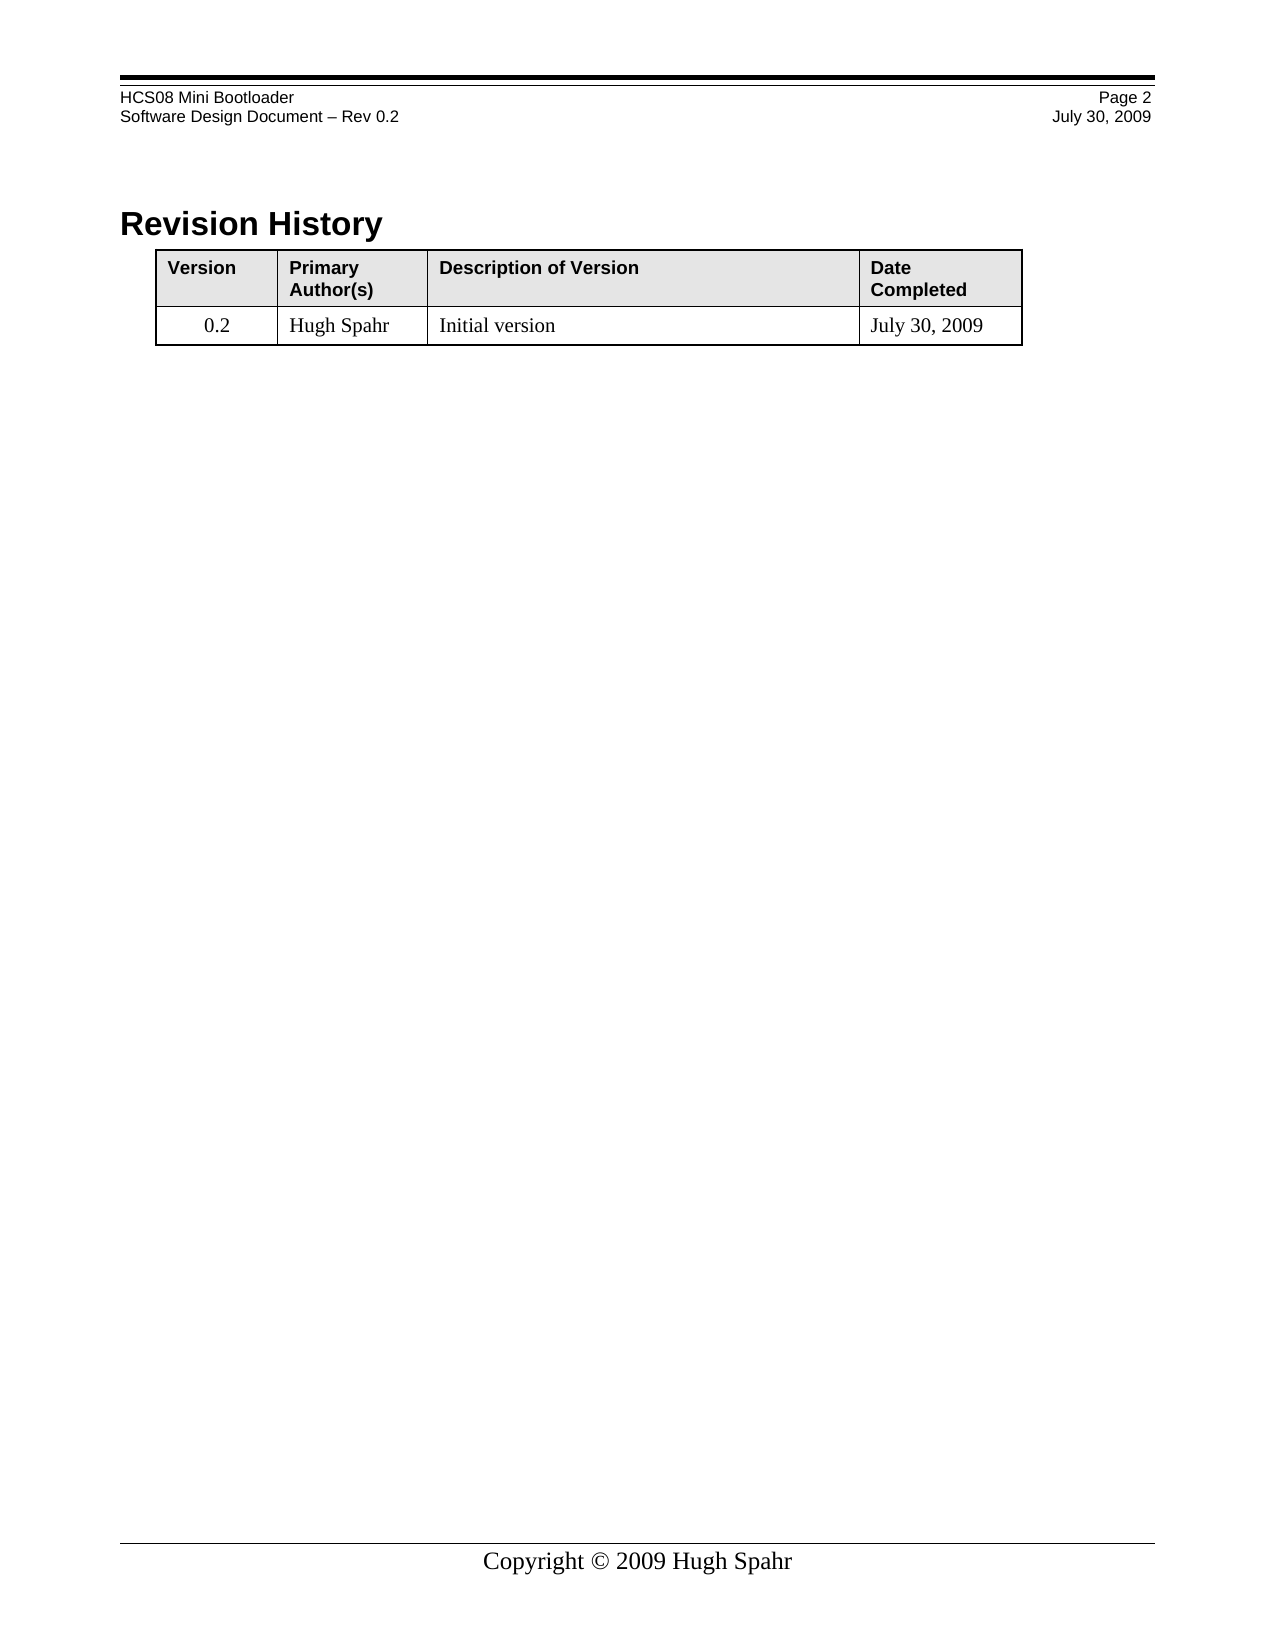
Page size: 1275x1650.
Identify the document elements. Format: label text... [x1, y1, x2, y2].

table_cell Initial version [428, 307, 859, 344]
table_header Primary Author(s) [278, 251, 427, 306]
table_cell 0.2 [157, 307, 277, 344]
table_header Date Completed [860, 251, 1021, 306]
subtitle Revision History [120, 204, 1155, 242]
table_cell Hugh Spahr [278, 307, 427, 344]
table_cell July 30, 2009 [860, 307, 1021, 344]
table_header Description of Version [428, 251, 859, 306]
table_header Version [157, 251, 277, 306]
